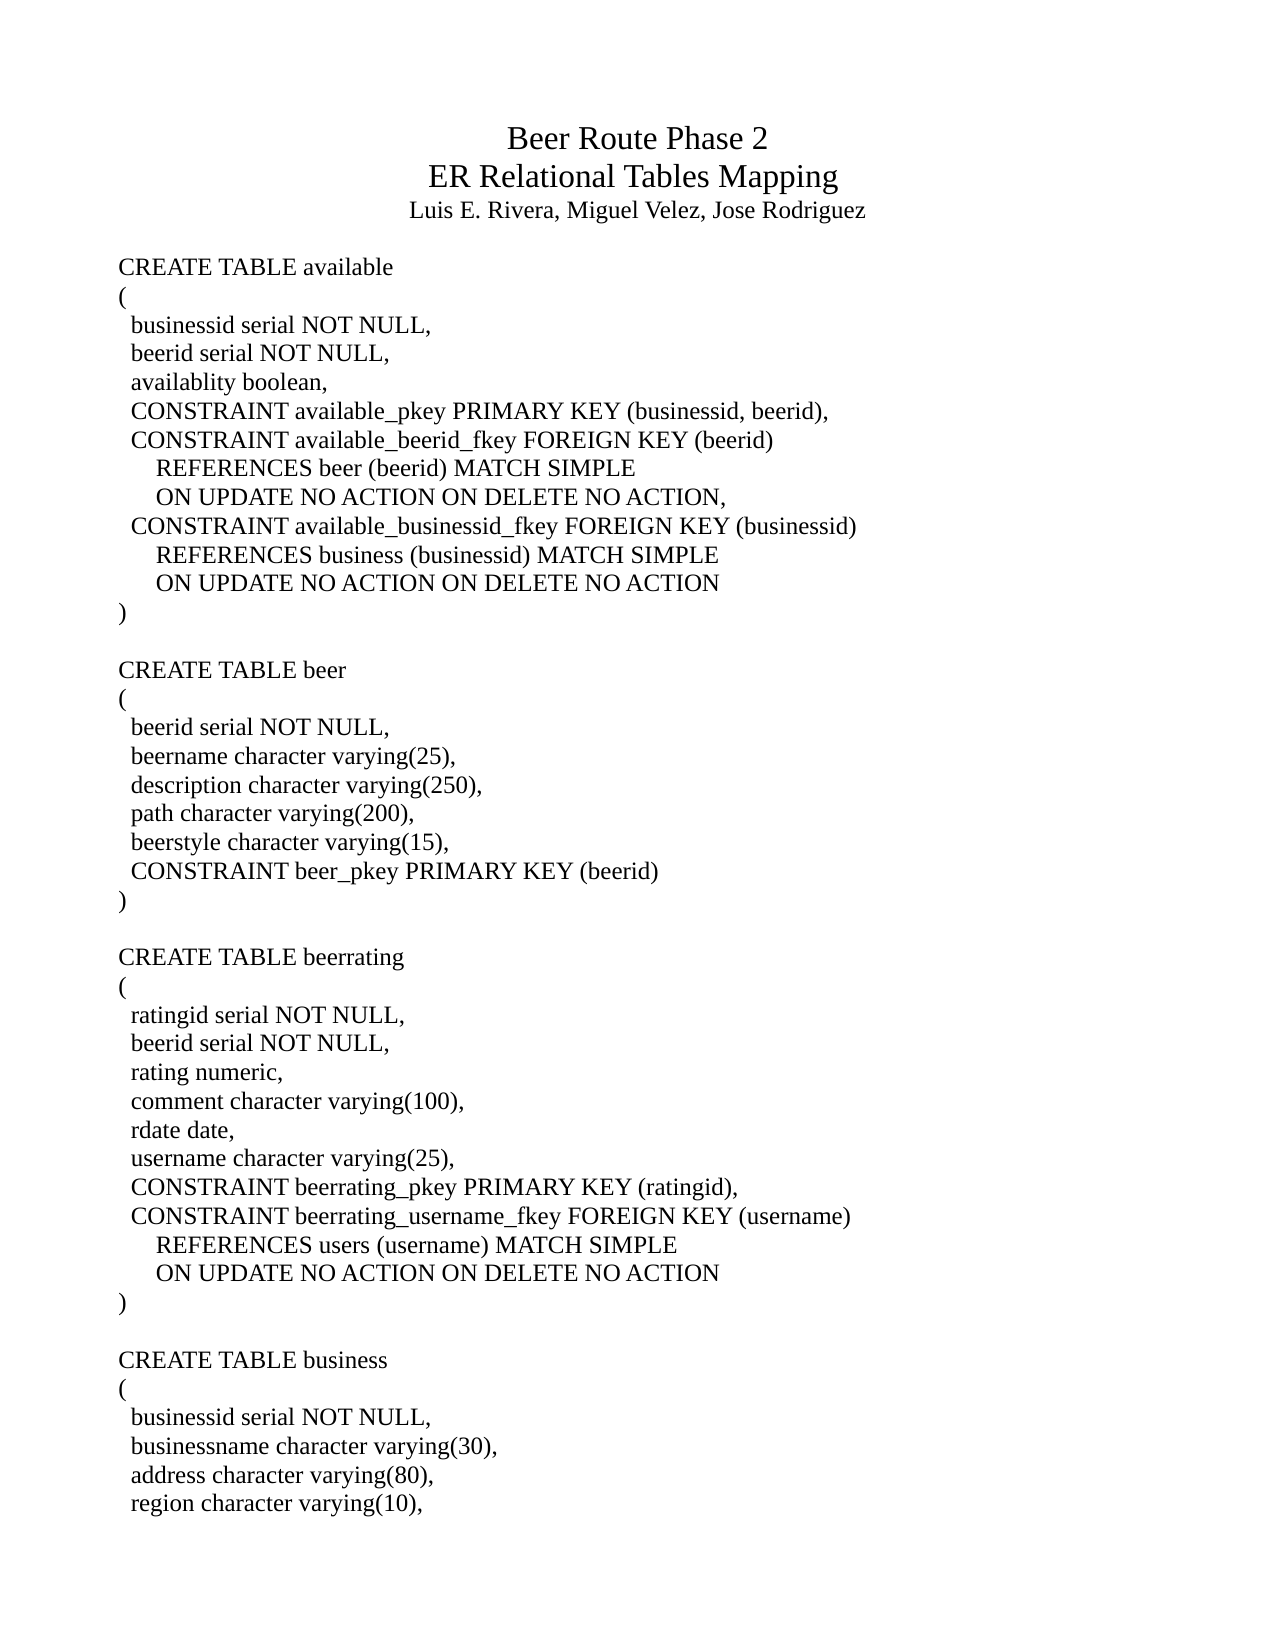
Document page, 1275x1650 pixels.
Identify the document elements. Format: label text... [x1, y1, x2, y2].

text region character varying(10), [118, 1488, 1157, 1517]
text ) [118, 597, 1157, 626]
text CONSTRAINT beerrating_username_fkey FOREIGN KEY (username) [118, 1201, 1157, 1230]
text ( [118, 683, 1157, 712]
text REFERENCES business (businessid) MATCH SIMPLE [118, 540, 1157, 568]
text Luis E. Rivera, Miguel Velez, Jose Rodriguez [118, 195, 1157, 223]
text CONSTRAINT beer_pkey PRIMARY KEY (beerid) [118, 856, 1157, 885]
text ) [118, 885, 1157, 913]
text ratingid serial NOT NULL, [118, 1000, 1157, 1028]
text beerstyle character varying(15), [118, 827, 1157, 856]
text CREATE TABLE beer [118, 655, 1157, 683]
text CONSTRAINT available_pkey PRIMARY KEY (businessid, beerid), [118, 396, 1157, 425]
text CONSTRAINT available_beerid_fkey FOREIGN KEY (beerid) [118, 425, 1157, 453]
text rating numeric, [118, 1057, 1157, 1086]
text CREATE TABLE available [118, 252, 1157, 281]
text address character varying(80), [118, 1460, 1157, 1488]
text ON UPDATE NO ACTION ON DELETE NO ACTION [118, 568, 1157, 597]
text REFERENCES users (username) MATCH SIMPLE [118, 1230, 1157, 1258]
text beername character varying(25), [118, 741, 1157, 770]
text availablity boolean, [118, 367, 1157, 396]
text CREATE TABLE beerrating [118, 942, 1157, 971]
text ON UPDATE NO ACTION ON DELETE NO ACTION, [118, 482, 1157, 511]
text CONSTRAINT available_businessid_fkey FOREIGN KEY (businessid) [118, 511, 1157, 540]
text REFERENCES beer (beerid) MATCH SIMPLE [118, 453, 1157, 482]
text Beer Route Phase 2 [118, 118, 1157, 156]
text businessname character varying(30), [118, 1431, 1157, 1460]
text rdate date, [118, 1115, 1157, 1143]
text CREATE TABLE business [118, 1345, 1157, 1373]
text businessid serial NOT NULL, [118, 1402, 1157, 1431]
text path character varying(200), [118, 798, 1157, 827]
text ER Relational Tables Mapping [118, 156, 1157, 195]
text businessid serial NOT NULL, [118, 310, 1157, 338]
text CONSTRAINT beerrating_pkey PRIMARY KEY (ratingid), [118, 1172, 1157, 1201]
text username character varying(25), [118, 1143, 1157, 1172]
text ( [118, 971, 1157, 1000]
text comment character varying(100), [118, 1086, 1157, 1115]
text beerid serial NOT NULL, [118, 1028, 1157, 1057]
text ON UPDATE NO ACTION ON DELETE NO ACTION [118, 1258, 1157, 1287]
text beerid serial NOT NULL, [118, 712, 1157, 741]
text ) [118, 1287, 1157, 1316]
text beerid serial NOT NULL, [118, 338, 1157, 367]
text ( [118, 281, 1157, 310]
text ( [118, 1373, 1157, 1402]
text description character varying(250), [118, 770, 1157, 798]
